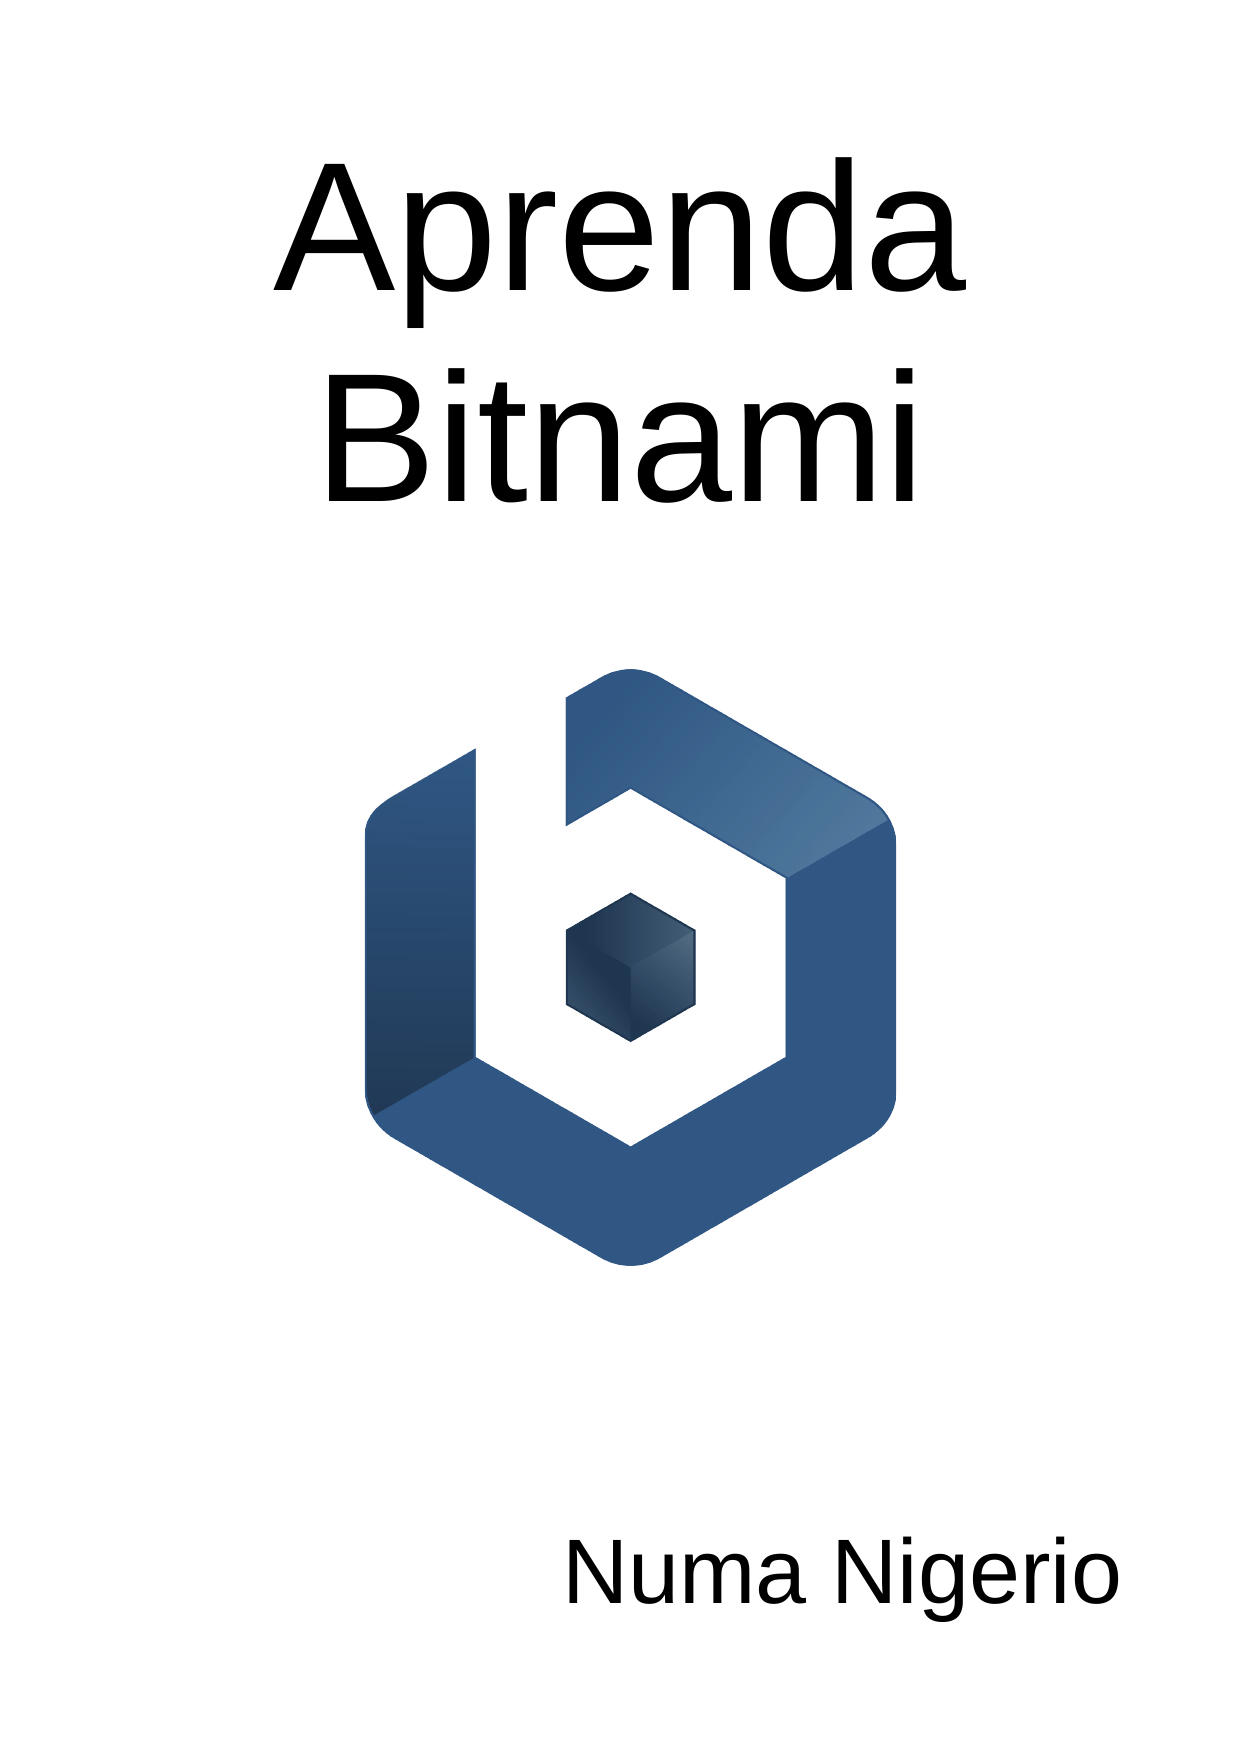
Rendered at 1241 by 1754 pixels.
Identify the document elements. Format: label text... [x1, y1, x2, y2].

picture [364, 669, 897, 1266]
text Aprenda Bitnami [118, 118, 1122, 540]
text Numa Nigerio [118, 1517, 1122, 1623]
